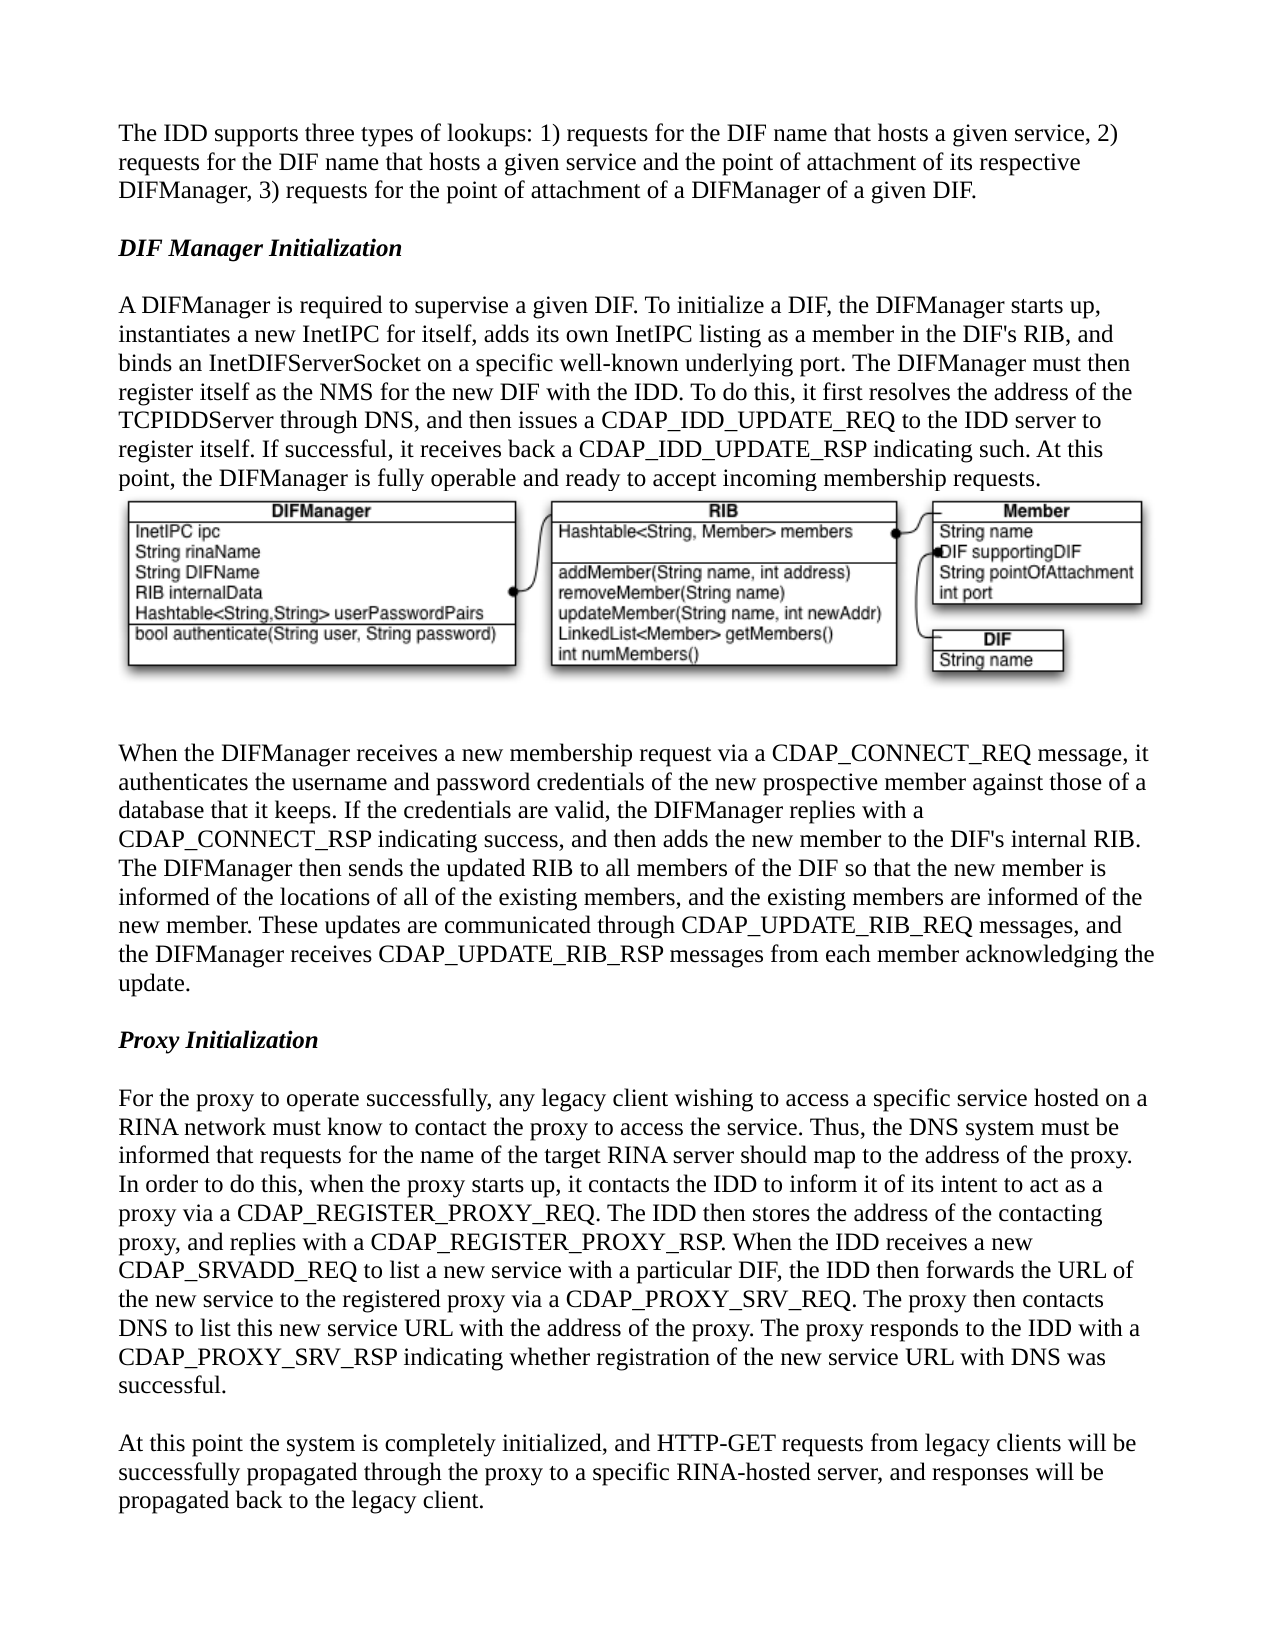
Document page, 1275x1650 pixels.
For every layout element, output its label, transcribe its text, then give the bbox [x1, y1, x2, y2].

text A DIFManager is required to supervise a given DIF. To initialize a DIF, the DIFManager starts up, instantiates a new InetIPC for itself, adds its own InetIPC listing as a member in the DIF's RIB, and binds an InetDIFServerSocket on a specific well-known underlying port. The DIFManager must then register itself as the NMS for the new DIF with the IDD. To do this, it first resolves the address of the TCPIDDServer through DNS, and then issues a CDAP_IDD_UPDATE_REQ to the IDD server to register itself. If successful, it receives back a CDAP_IDD_UPDATE_RSP indicating such. At this point, the DIFManager is fully operable and ready to accept incoming membership requests. [118, 291, 1157, 491]
text At this point the system is completely initialized, and HTTP-GET requests from legacy clients will be successfully propagated through the proxy to a specific RINA-hosted server, and responses will be propagated back to the legacy client. [118, 1428, 1157, 1514]
text Proxy Initialization [118, 1025, 1157, 1054]
text The IDD supports three types of lookups: 1) requests for the DIF name that hosts a given service, 2) requests for the DIF name that hosts a given service and the point of attachment of its respective DIFManager, 3) requests for the point of attachment of a DIFManager of a given DIF. [118, 118, 1157, 204]
text For the proxy to operate successfully, any legacy client wishing to access a specific service hosted on a RINA network must know to contact the proxy to access the service. Thus, the DNS system must be informed that requests for the name of the target RINA server should map to the address of the proxy. In order to do this, when the proxy starts up, it contacts the IDD to inform it of its intent to act as a proxy via a CDAP_REGISTER_PROXY_REQ. The IDD then stores the address of the contacting proxy, and replies with a CDAP_REGISTER_PROXY_RSP. When the IDD receives a new CDAP_SRVADD_REQ to list a new service with a particular DIF, the IDD then forwards the URL of the new service to the registered proxy via a CDAP_PROXY_SRV_REQ. The proxy then contacts DNS to list this new service URL with the address of the proxy. The proxy responds to the IDD with a CDAP_PROXY_SRV_RSP indicating whether registration of the new service URL with DNS was successful. [118, 1083, 1157, 1399]
picture [118, 491, 1157, 710]
text DIF Manager Initialization [118, 233, 1157, 262]
text When the DIFManager receives a new membership request via a CDAP_CONNECT_REQ message, it authenticates the username and password credentials of the new prospective member against those of a database that it keeps. If the credentials are valid, the DIFManager replies with a CDAP_CONNECT_RSP indicating success, and then adds the new member to the DIF's internal RIB. The DIFManager then sends the updated RIB to all members of the DIF so that the new member is informed of the locations of all of the existing members, and the existing members are informed of the new member. These updates are communicated through CDAP_UPDATE_RIB_REQ messages, and the DIFManager receives CDAP_UPDATE_RIB_RSP messages from each member acknowledging the update. [118, 738, 1157, 997]
